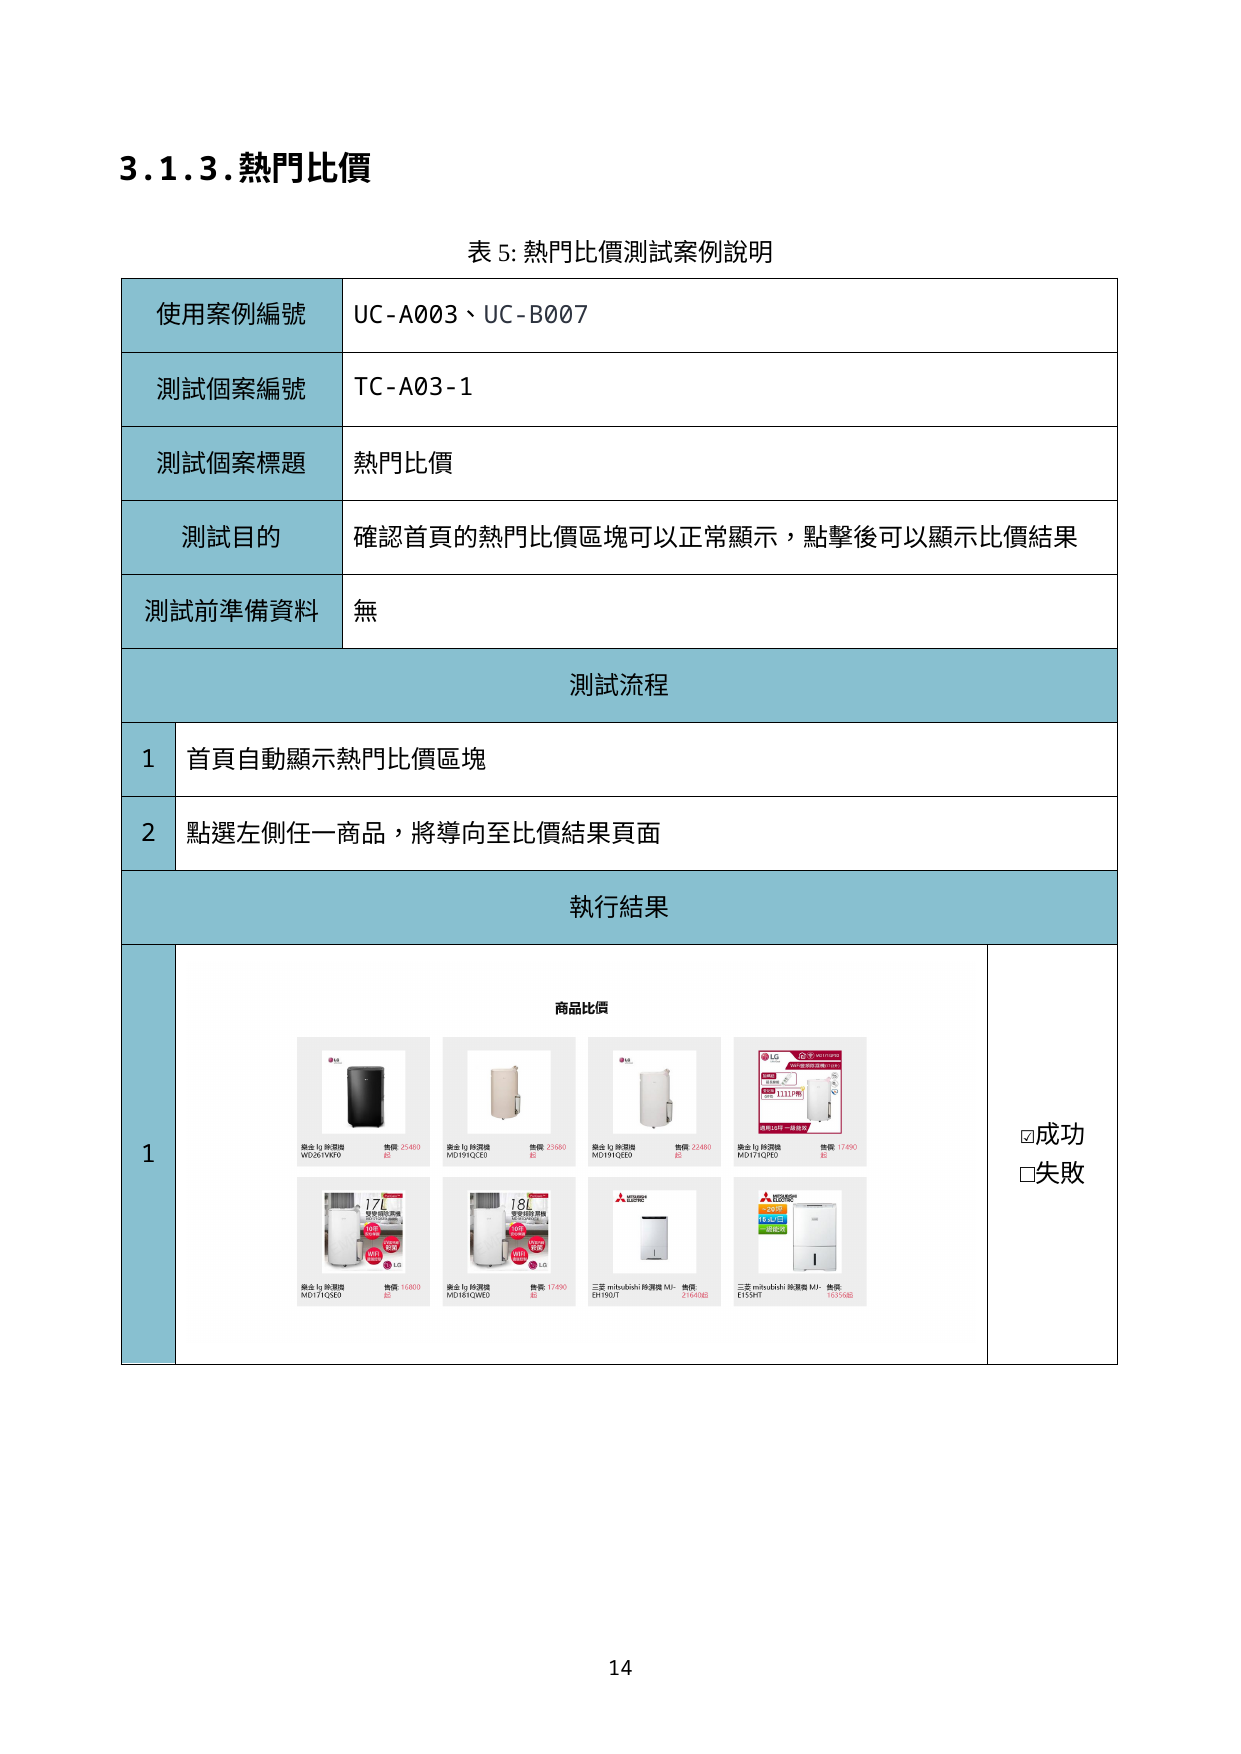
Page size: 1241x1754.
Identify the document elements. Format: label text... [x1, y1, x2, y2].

table_cell ☑成功 □失敗 [988, 945, 1117, 1363]
table_cell 測試個案標題 [122, 427, 342, 500]
table_cell 測試流程 [122, 649, 1117, 722]
table_cell 1 [122, 945, 175, 1363]
table_cell 測試個案編號 [122, 353, 342, 426]
table_cell 確認首頁的熱門比價區塊可以正常顯示，點擊後可以顯示比價結果 [343, 501, 1117, 574]
table_cell 1 [122, 723, 175, 796]
table_cell 點選左側任一商品，將導向至比價結果頁面 [176, 797, 1117, 870]
table_cell 2 [122, 797, 175, 870]
table_cell 執行結果 [122, 871, 1117, 944]
table_cell TC-A03-1 [343, 353, 1117, 426]
table_header 使用案例編號 [122, 279, 342, 352]
table_cell 首頁自動顯示熱門比價區塊 [176, 723, 1117, 796]
table_cell [176, 945, 987, 1363]
table_cell 無 [343, 575, 1117, 648]
subtitle 3.1.3.熱門比價 [118, 142, 1122, 190]
text 表 5: 熱門比價測試案例說明 [118, 233, 1122, 269]
table_header UC-A003、UC-B007 [343, 279, 1117, 352]
table_cell 熱門比價 [343, 427, 1117, 500]
table_cell 測試前準備資料 [122, 575, 342, 648]
picture [186, 961, 977, 1343]
table_cell 測試目的 [122, 501, 342, 574]
